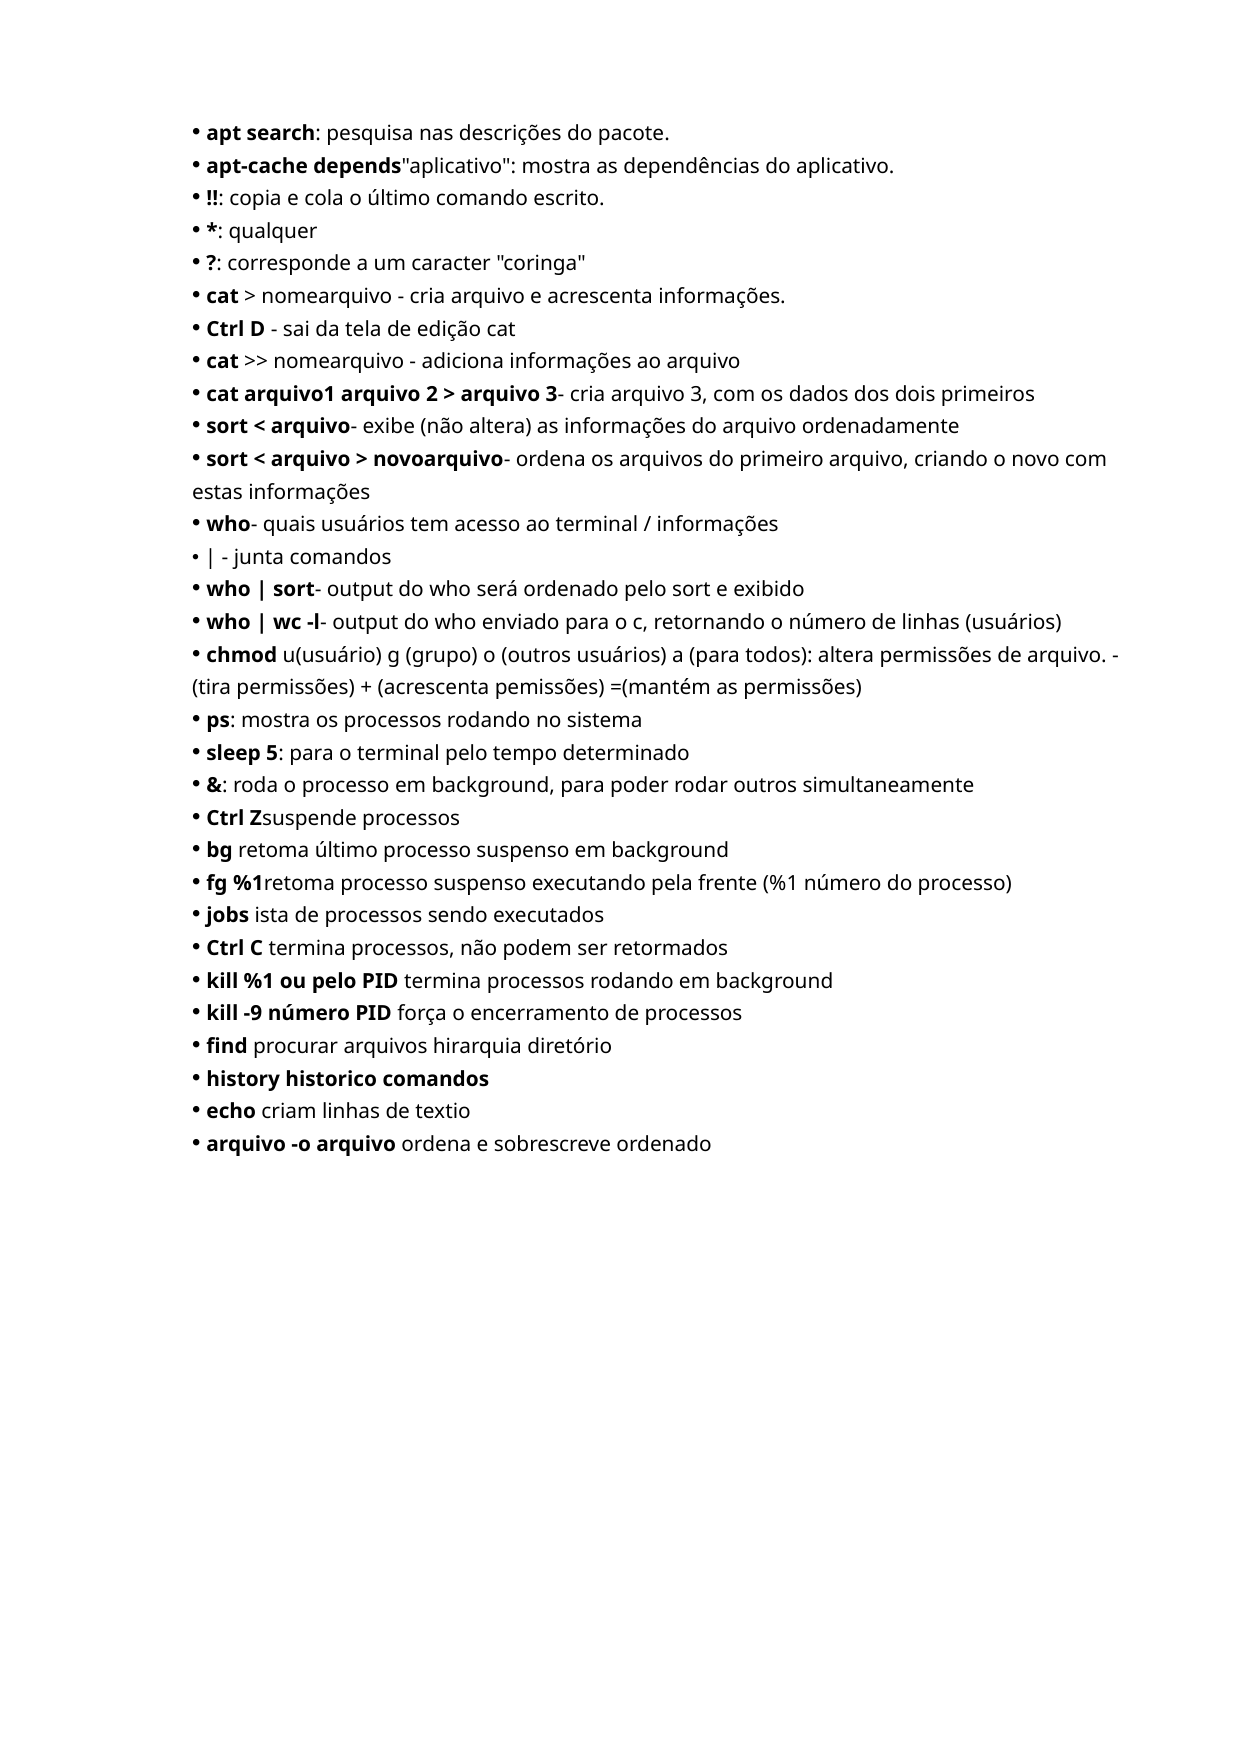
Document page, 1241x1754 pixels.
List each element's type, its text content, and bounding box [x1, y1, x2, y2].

list cat >> nomearquivo - adiciona informações ao arquivo [118, 346, 1122, 375]
list who | wc -l- output do who enviado para o c, retornando o número de linhas (usuários) [118, 607, 1122, 636]
list ps: mostra os processos rodando no sistema [118, 705, 1122, 733]
list bg retoma último processo suspenso em background [118, 835, 1122, 864]
list Ctrl C termina processos, não podem ser retormados [118, 933, 1122, 962]
list apt search: pesquisa nas descrições do pacote. [118, 118, 1122, 147]
list jobs ista de processos sendo executados [118, 901, 1122, 929]
list &: roda o processo em background, para poder rodar outros simultaneamente [118, 770, 1122, 799]
list Ctrl D - sai da tela de edição cat [118, 314, 1122, 342]
list *: qualquer [118, 216, 1122, 244]
list Ctrl Zsuspende processos [118, 803, 1122, 831]
list cat arquivo1 arquivo 2 > arquivo 3- cria arquivo 3, com os dados dos dois primeiros [118, 379, 1122, 407]
list echo criam linhas de textio [118, 1096, 1122, 1125]
list history historico comandos [118, 1064, 1122, 1092]
list | - junta comandos [118, 542, 1122, 570]
list !!: copia e cola o último comando escrito. [118, 183, 1122, 212]
list find procurar arquivos hirarquia diretório [118, 1031, 1122, 1059]
list sort < arquivo- exibe (não altera) as informações do arquivo ordenadamente [118, 412, 1122, 440]
list apt-cache depends"aplicativo": mostra as dependências do aplicativo. [118, 151, 1122, 179]
list sort < arquivo > novoarquivo- ordena os arquivos do primeiro arquivo, criando o novo com estas informações [118, 444, 1122, 505]
list who | sort- output do who será ordenado pelo sort e exibido [118, 574, 1122, 603]
list kill %1 ou pelo PID termina processos rodando em background [118, 966, 1122, 994]
list sleep 5: para o terminal pelo tempo determinado [118, 738, 1122, 766]
list arquivo -o arquivo ordena e sobrescreve ordenado [118, 1129, 1122, 1157]
list ?: corresponde a um caracter "coringa" [118, 248, 1122, 277]
list chmod u(usuário) g (grupo) o (outros usuários) a (para todos): altera permissões de arquivo. -(tira permissões) + (acrescenta pemissões) =(mantém as permissões) [118, 640, 1122, 701]
list cat > nomearquivo - cria arquivo e acrescenta informações. [118, 281, 1122, 309]
list who- quais usuários tem acesso ao terminal / informações [118, 509, 1122, 538]
list fg %1retoma processo suspenso executando pela frente (%1 número do processo) [118, 868, 1122, 896]
list kill -9 número PID força o encerramento de processos [118, 998, 1122, 1027]
